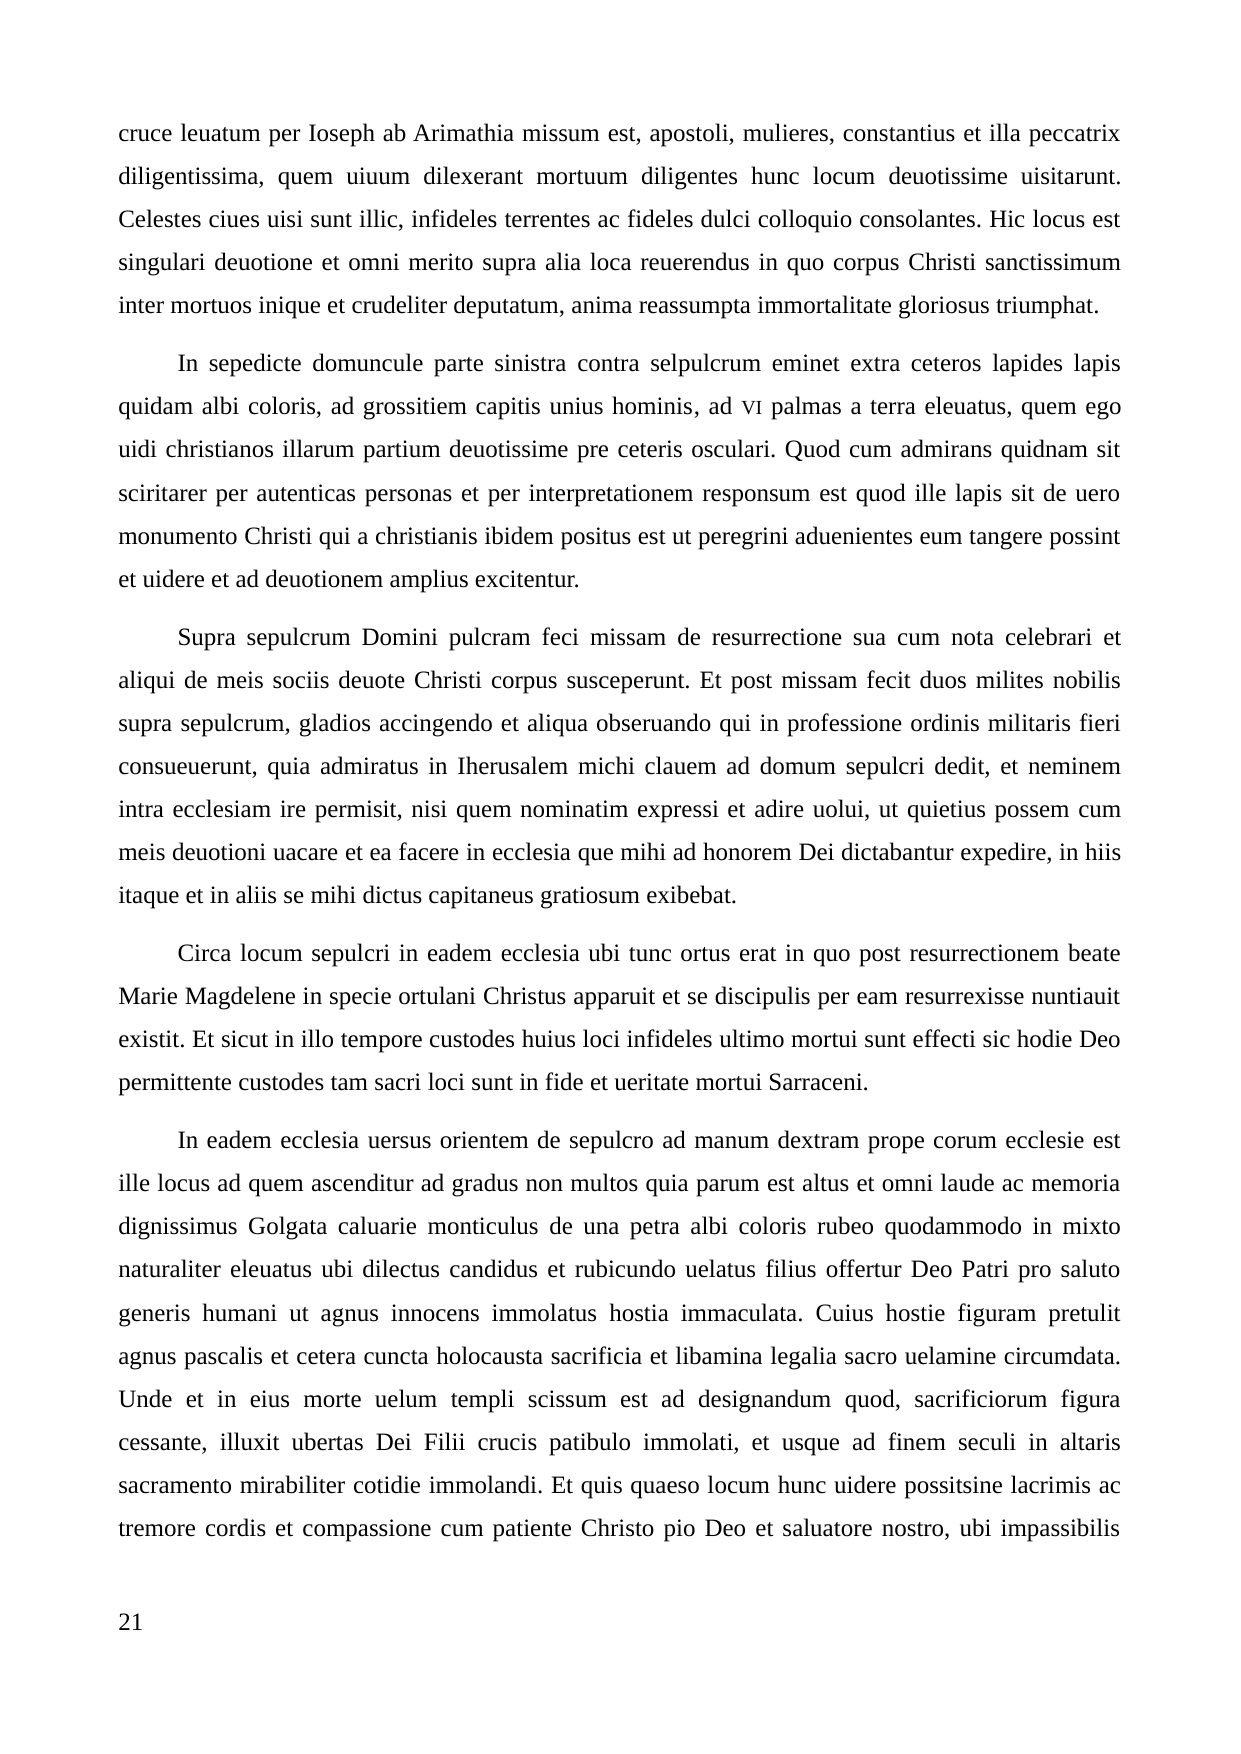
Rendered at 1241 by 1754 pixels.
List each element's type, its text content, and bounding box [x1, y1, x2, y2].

text cruce leuatum per Ioseph ab Arimathia missum est, apostoli, mulieres, constantius et illa peccatrix diligentissima, quem uiuum dilexerant mortuum diligentes hunc locum deuotissime uisitarunt. Celestes ciues uisi sunt illic, infideles terrentes ac fideles dulci colloquio consolantes. Hic locus est singulari deuotione et omni merito supra alia loca reuerendus in quo corpus Christi sanctissimum inter mortuos inique et crudeliter deputatum, anima reassumpta immortalitate gloriosus triumphat. [118, 118, 1122, 319]
text In sepedicte domuncule parte sinistra contra selpulcrum eminet extra ceteros lapides lapis quidam albi coloris, ad grossitiem capitis unius hominis, ad vi palmas a terra eleuatus, quem ego uidi christianos illarum partium deuotissime pre ceteris osculari. Quod cum admirans quidnam sit sciritarer per autenticas personas et per interpretationem responsum est quod ille lapis sit de uero monumento Christi qui a christianis ibidem positus est ut peregrini aduenientes eum tangere possint et uidere et ad deuotionem amplius excitentur. [118, 348, 1122, 593]
text In eadem ecclesia uersus orientem de sepulcro ad manum dextram prope corum ecclesie est ille locus ad quem ascenditur ad gradus non multos quia parum est altus et omni laude ac memoria dignissimus Golgata caluarie monticulus de una petra albi coloris rubeo quodammodo in mixto naturaliter eleuatus ubi dilectus candidus et rubicundo uelatus filius offertur Deo Patri pro saluto generis humani ut agnus innocens immolatus hostia immaculata. Cuius hostie figuram pretulit agnus pascalis et cetera cuncta holocausta sacrificia et libamina legalia sacro uelamine circumdata. Unde et in eius morte uelum templi scissum est ad designandum quod, sacrificiorum figura cessante, illuxit ubertas Dei Filii crucis patibulo immolati, et usque ad finem seculi in altaris sacramento mirabiliter cotidie immolandi. Et quis quaeso locum hunc uidere possitsine lacrimis ac tremore cordis et compassione cum patiente Christo pio Deo et saluatore nostro, ubi impassibilis [118, 1125, 1122, 1542]
text Circa locum sepulcri in eadem ecclesia ubi tunc ortus erat in quo post resurrectionem beate Marie Magdelene in specie ortulani Christus apparuit et se discipulis per eam resurrexisse nuntiauit existit. Et sicut in illo tempore custodes huius loci infideles ultimo mortui sunt effecti sic hodie Deo permittente custodes tam sacri loci sunt in fide et ueritate mortui Sarraceni. [118, 938, 1122, 1096]
text Supra sepulcrum Domini pulcram feci missam de resurrectione sua cum nota celebrari et aliqui de meis sociis deuote Christi corpus susceperunt. Et post missam fecit duos milites nobilis supra sepulcrum, gladios accingendo et aliqua obseruando qui in professione ordinis militaris fieri consueuerunt, quia admiratus in Iherusalem michi clauem ad domum sepulcri dedit, et neminem intra ecclesiam ire permisit, nisi quem nominatim expressi et adire uolui, ut quietius possem cum meis deuotioni uacare et ea facere in ecclesia que mihi ad honorem Dei dictabantur expedire, in hiis itaque et in aliis se mihi dictus capitaneus gratiosum exibebat. [118, 622, 1122, 909]
